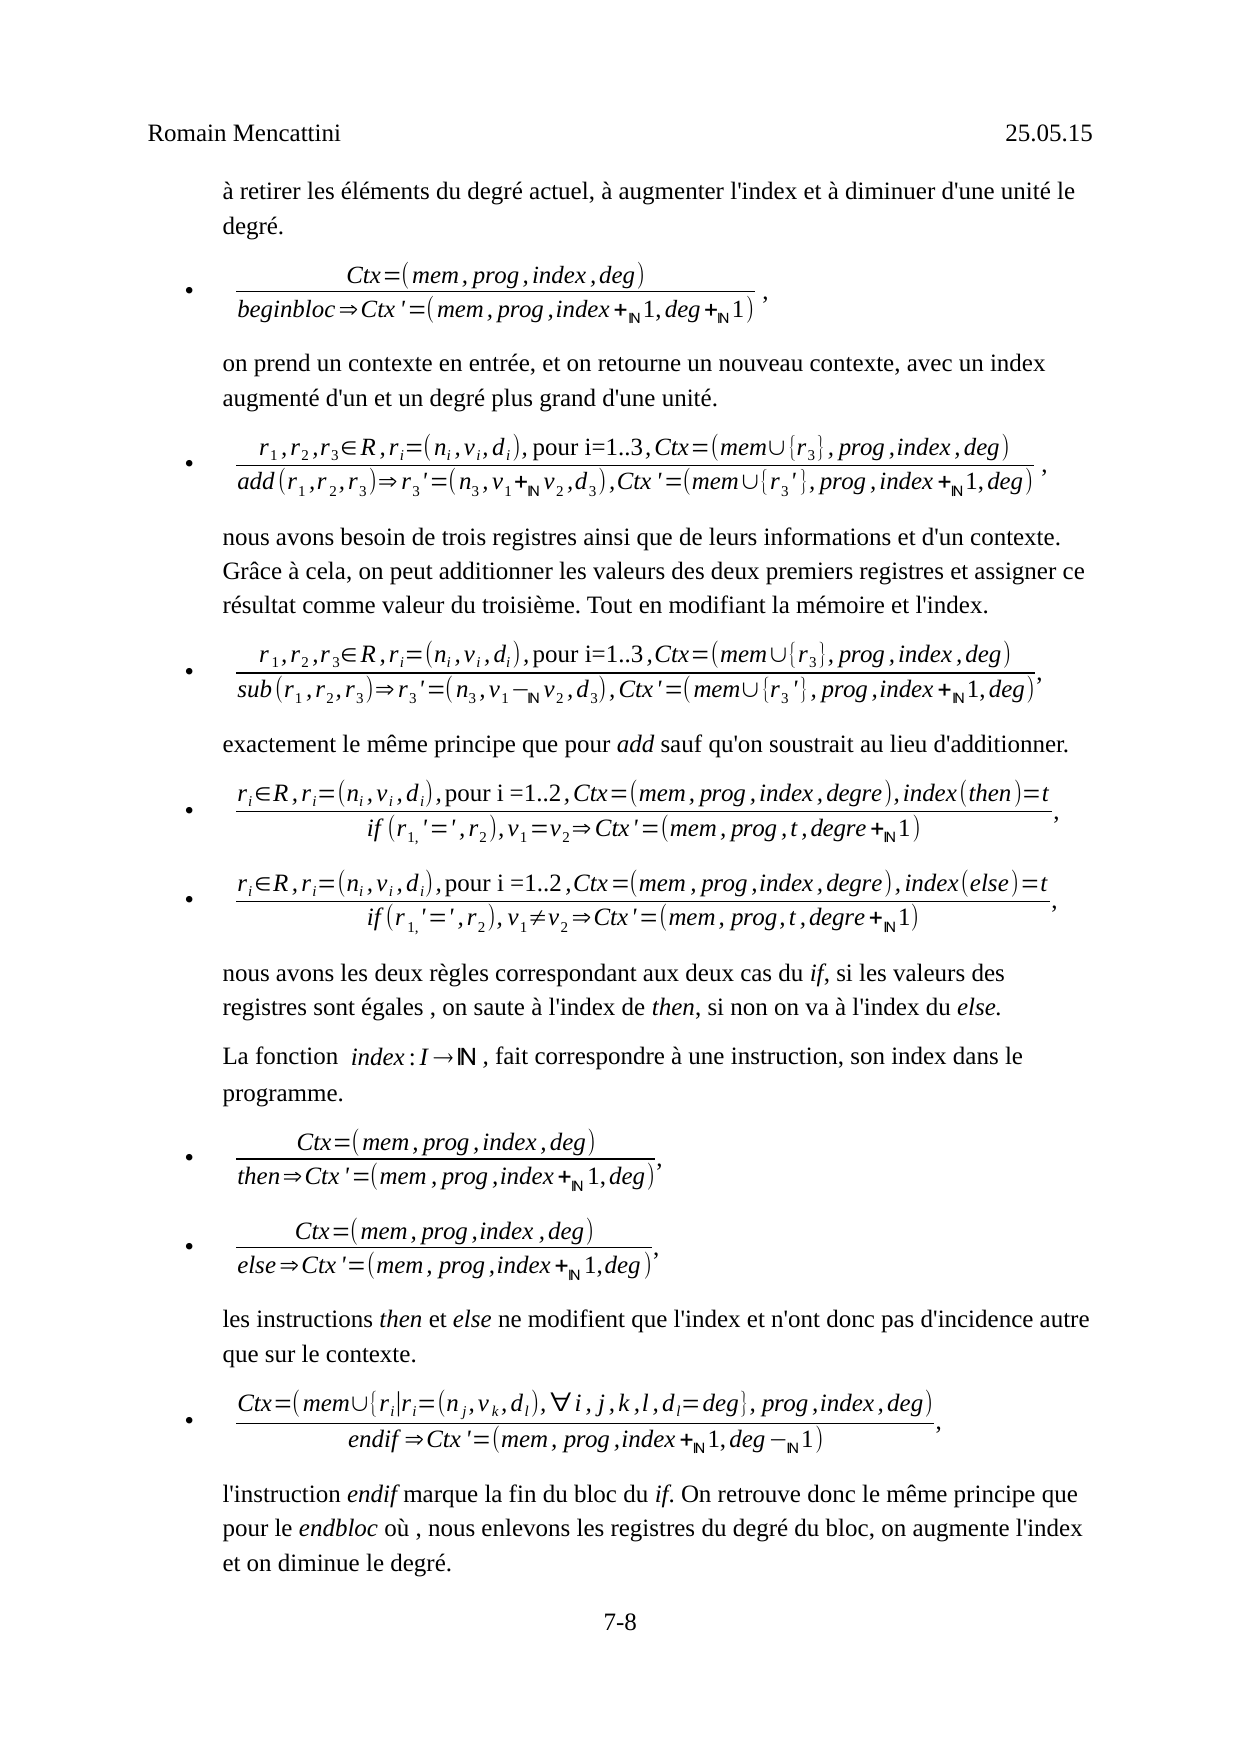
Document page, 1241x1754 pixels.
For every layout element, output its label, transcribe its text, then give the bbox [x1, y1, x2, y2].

list , [185, 260, 1093, 328]
list , [185, 1216, 1093, 1284]
list , [185, 1127, 1093, 1196]
list La fonction , fait correspondre à une instruction, son index dans le programme. [185, 1041, 1093, 1107]
list exactement le même principe que pour add sauf qu'on soustrait au lieu d'additionner. [185, 729, 1093, 758]
list , [185, 868, 1093, 937]
list nous avons besoin de trois registres ainsi que de leurs informations et d'un contexte. Grâce à cela, on peut additionner les valeurs des deux premiers registres et assigner ce résultat comme valeur du troisième. Tout en modifiant la mémoire et l'index. [185, 522, 1093, 619]
list à retirer les éléments du degré actuel, à augmenter l'index et à diminuer d'une unité le degré. [185, 176, 1093, 239]
list on prend un contexte en entrée, et on retourne un nouveau contexte, avec un index augmenté d'un et un degré plus grand d'une unité. [185, 348, 1093, 412]
list , [185, 1388, 1093, 1458]
list , [185, 432, 1093, 501]
list , [185, 639, 1093, 709]
list l'instruction endif marque la fin du bloc du if. On retrouve donc le même principe que pour le endbloc où , nous enlevons les registres du degré du bloc, on augmente l'index et on diminue le degré. [185, 1479, 1093, 1576]
list nous avons les deux règles correspondant aux deux cas du if, si les valeurs des registres sont égales , on saute à l'index de then, si non on va à l'index du else. [185, 958, 1093, 1021]
list , [185, 778, 1093, 848]
list les instructions then et else ne modifient que l'index et n'ont donc pas d'incidence autre que sur le contexte. [185, 1304, 1093, 1368]
